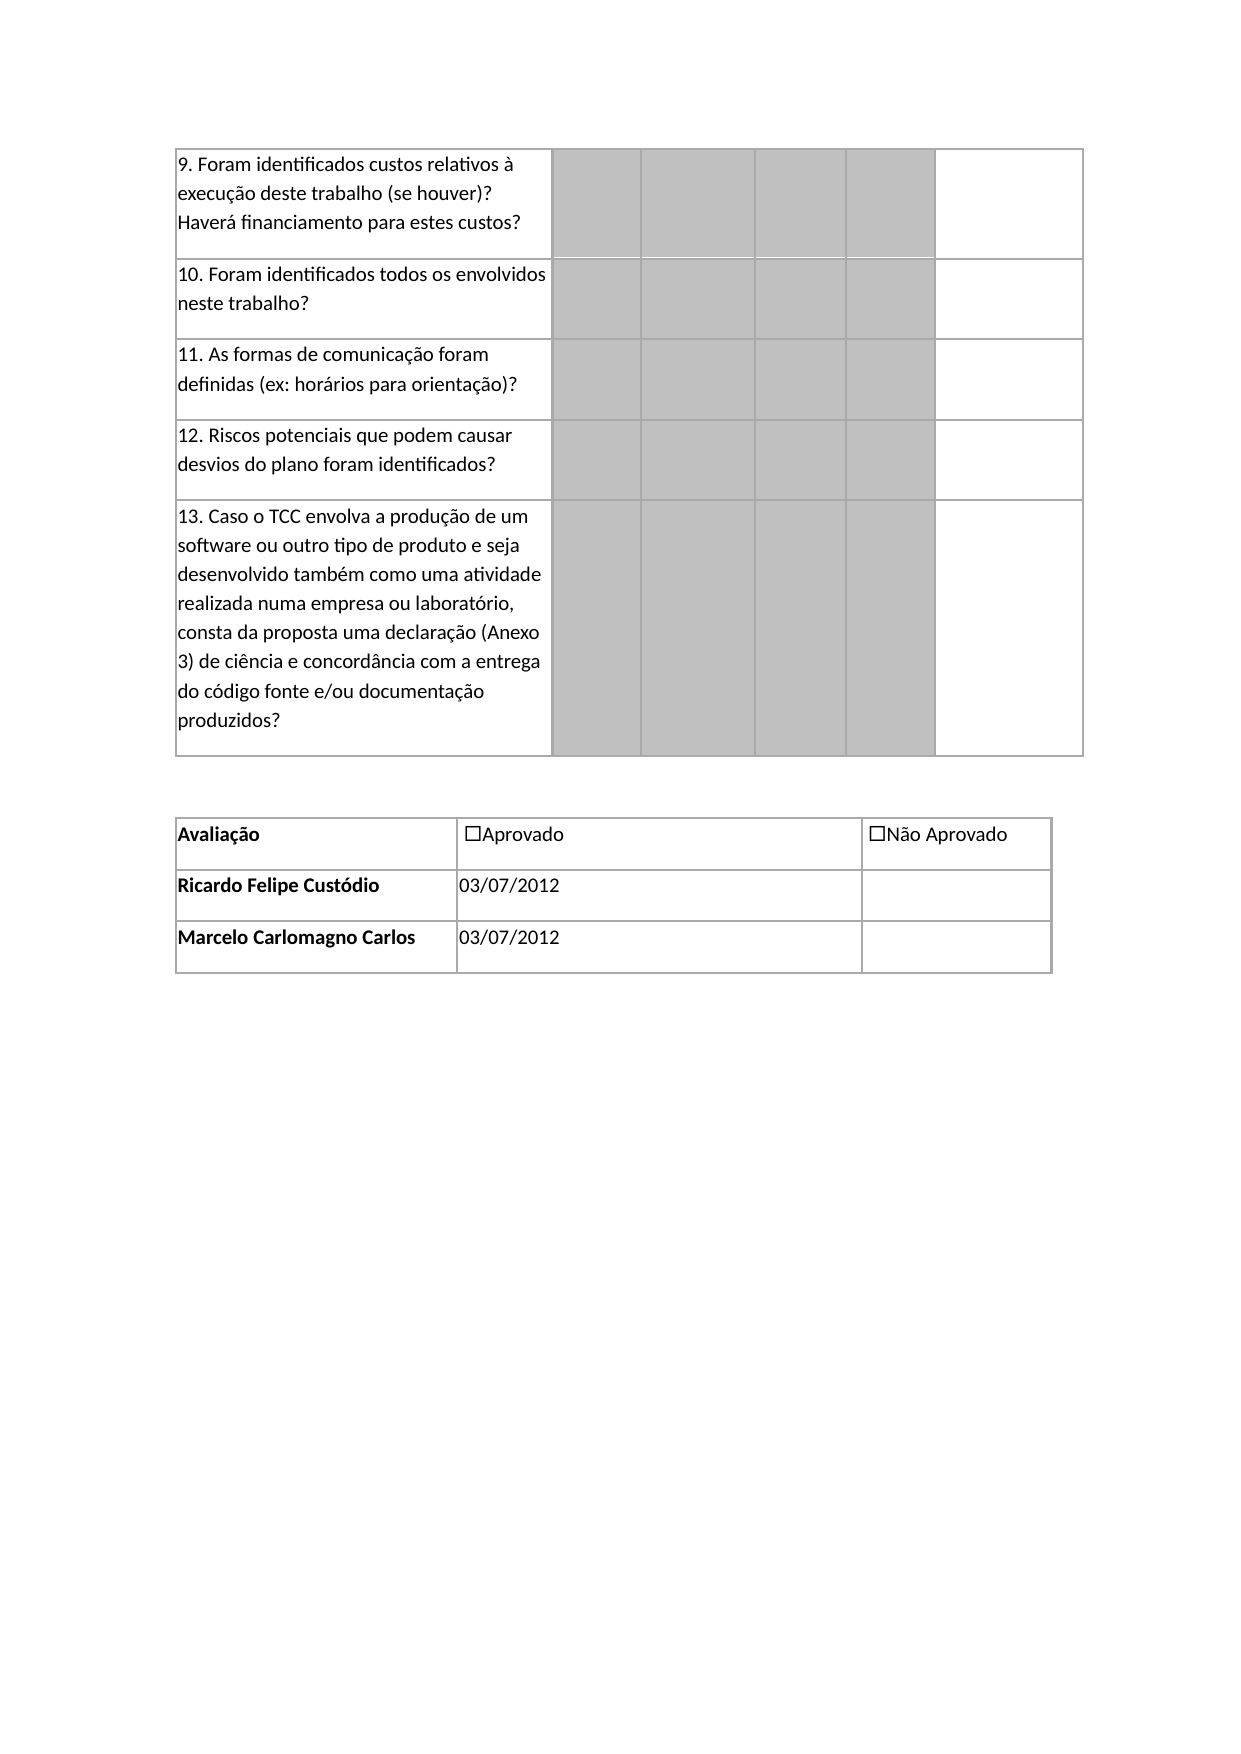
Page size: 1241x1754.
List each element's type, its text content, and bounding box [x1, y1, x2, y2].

table_cell 03/07/2012 [458, 871, 861, 920]
table_cell [936, 150, 1082, 257]
table_cell [936, 340, 1082, 419]
table_cell [936, 260, 1082, 338]
table_cell [642, 421, 754, 499]
table_cell [847, 501, 934, 755]
table_cell [554, 150, 640, 257]
table_cell Marcelo Carlomagno Carlos [177, 922, 456, 972]
table_cell Ricardo Felipe Custódio [177, 871, 456, 920]
table_cell [756, 421, 845, 499]
table_cell [936, 501, 1082, 755]
table_cell 12. Riscos potenciais que podem causar desvios do plano foram identificados? [177, 421, 551, 499]
table_cell [642, 150, 754, 257]
table_cell [554, 260, 640, 338]
table_header Não Aprovado [863, 819, 1050, 869]
table_cell [756, 150, 845, 257]
table_cell [863, 871, 1050, 920]
table_cell [847, 260, 934, 338]
table_header Avaliação [177, 819, 456, 869]
table_cell [756, 501, 845, 755]
table_cell [554, 340, 640, 419]
table_cell 10. Foram identificados todos os envolvidos neste trabalho? [177, 260, 551, 338]
table_header Aprovado [458, 819, 861, 869]
table_cell [756, 260, 845, 338]
table_cell 03/07/2012 [458, 922, 861, 972]
table_cell 9. Foram identificados custos relativos à execução deste trabalho (se houver)? Haverá financiamento para estes custos? [177, 150, 551, 257]
table_cell [863, 922, 1050, 972]
table_cell [642, 260, 754, 338]
table_cell [554, 421, 640, 499]
table_cell [756, 340, 845, 419]
table_cell [847, 421, 934, 499]
table_cell 13. Caso o TCC envolva a produção de um software ou outro tipo de produto e seja desenvolvido também como uma atividade realizada numa empresa ou laboratório, consta da proposta uma declaração (Anexo 3) de ciência e concordância com a entrega do código fonte e/ou documentação produzidos? [177, 501, 551, 755]
table_cell [642, 501, 754, 755]
table_cell [642, 340, 754, 419]
table_cell [847, 340, 934, 419]
table_cell [554, 501, 640, 755]
table_cell [936, 421, 1082, 499]
table_cell [847, 150, 934, 257]
table_cell 11. As formas de comunicação foram definidas (ex: horários para orientação)? [177, 340, 551, 419]
